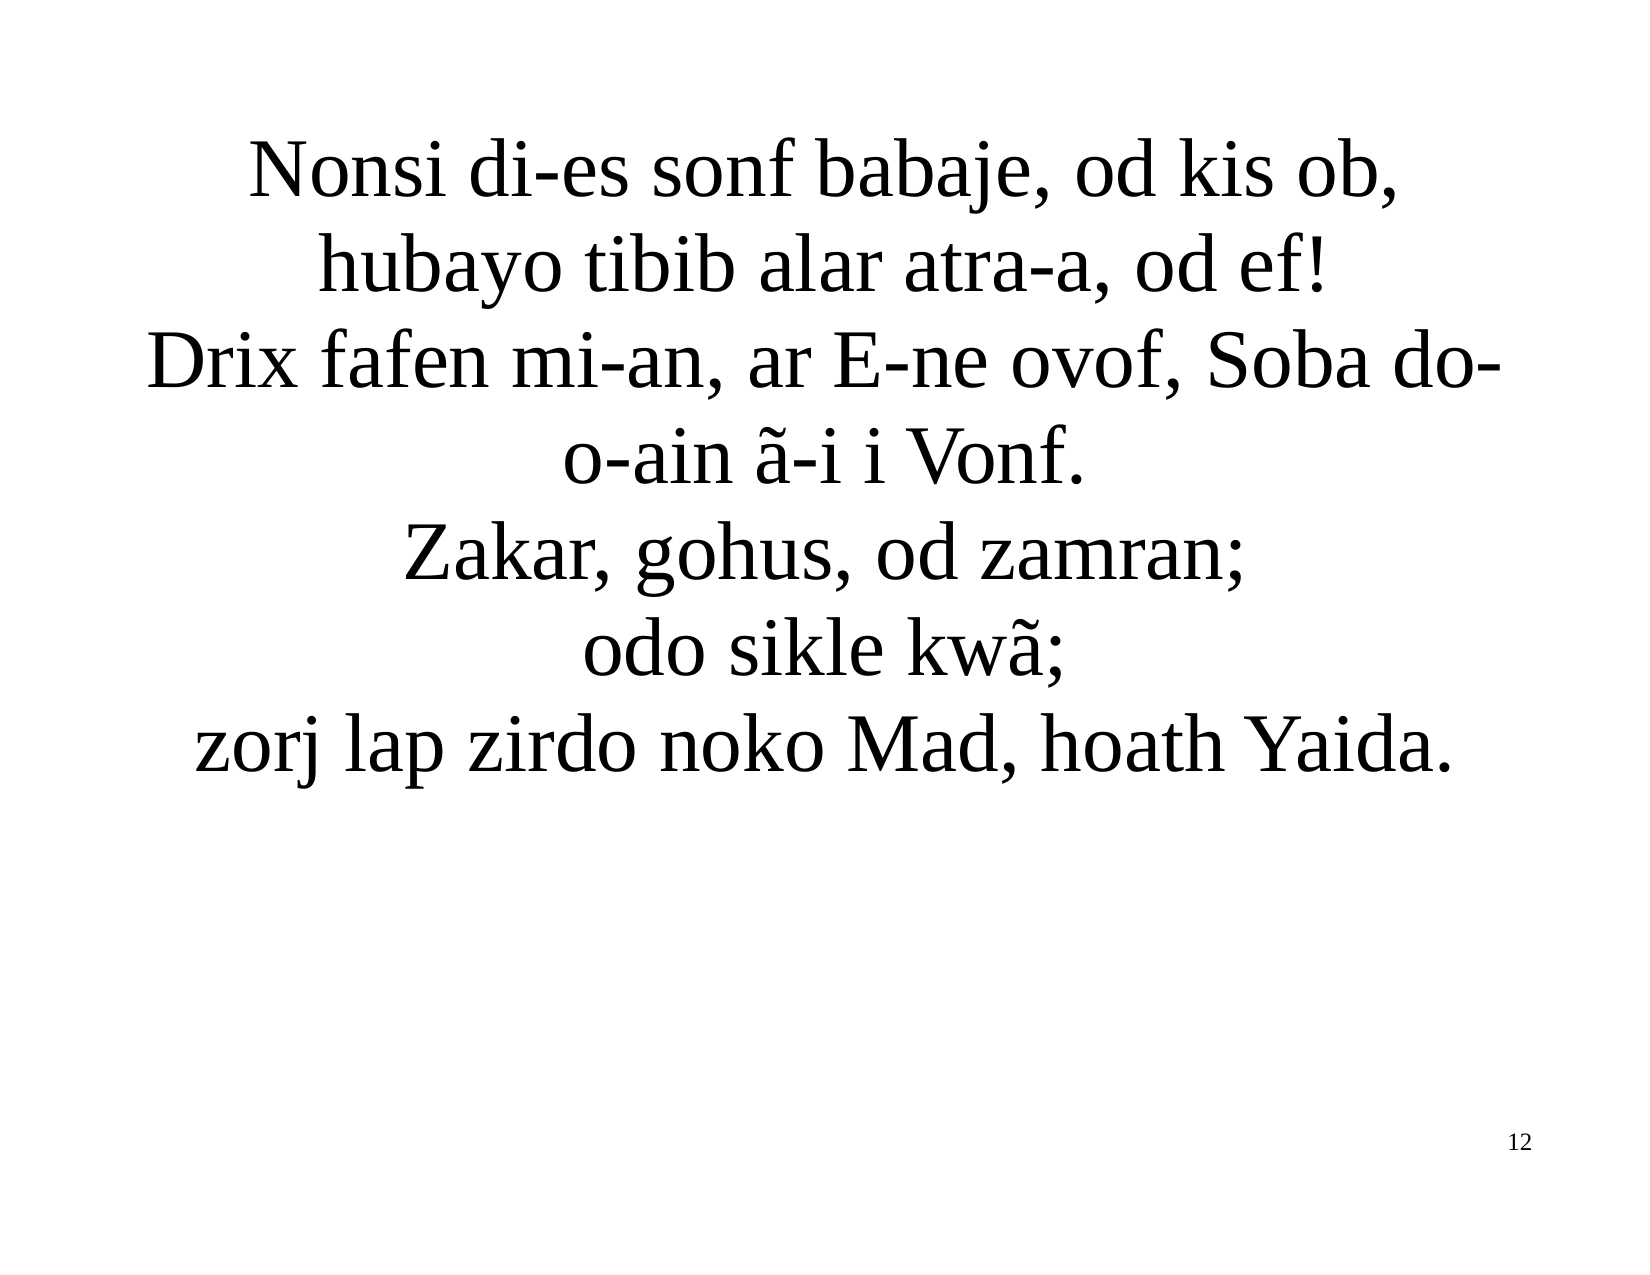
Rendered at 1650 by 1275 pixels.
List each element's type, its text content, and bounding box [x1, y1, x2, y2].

text zorj lap zirdo noko Mad, hoath Yaida. [118, 693, 1532, 789]
text Nonsi di-es sonf babaje, od kis ob, hubayo tibib alar atra-a, od ef! [118, 118, 1532, 310]
text odo sikle kwã; [118, 597, 1532, 693]
text Zakar, gohus, od zamran; [118, 501, 1532, 597]
text Drix fafen mi-an, ar E-ne ovof, Soba do-o-ain ã-i i Vonf. [118, 310, 1532, 501]
